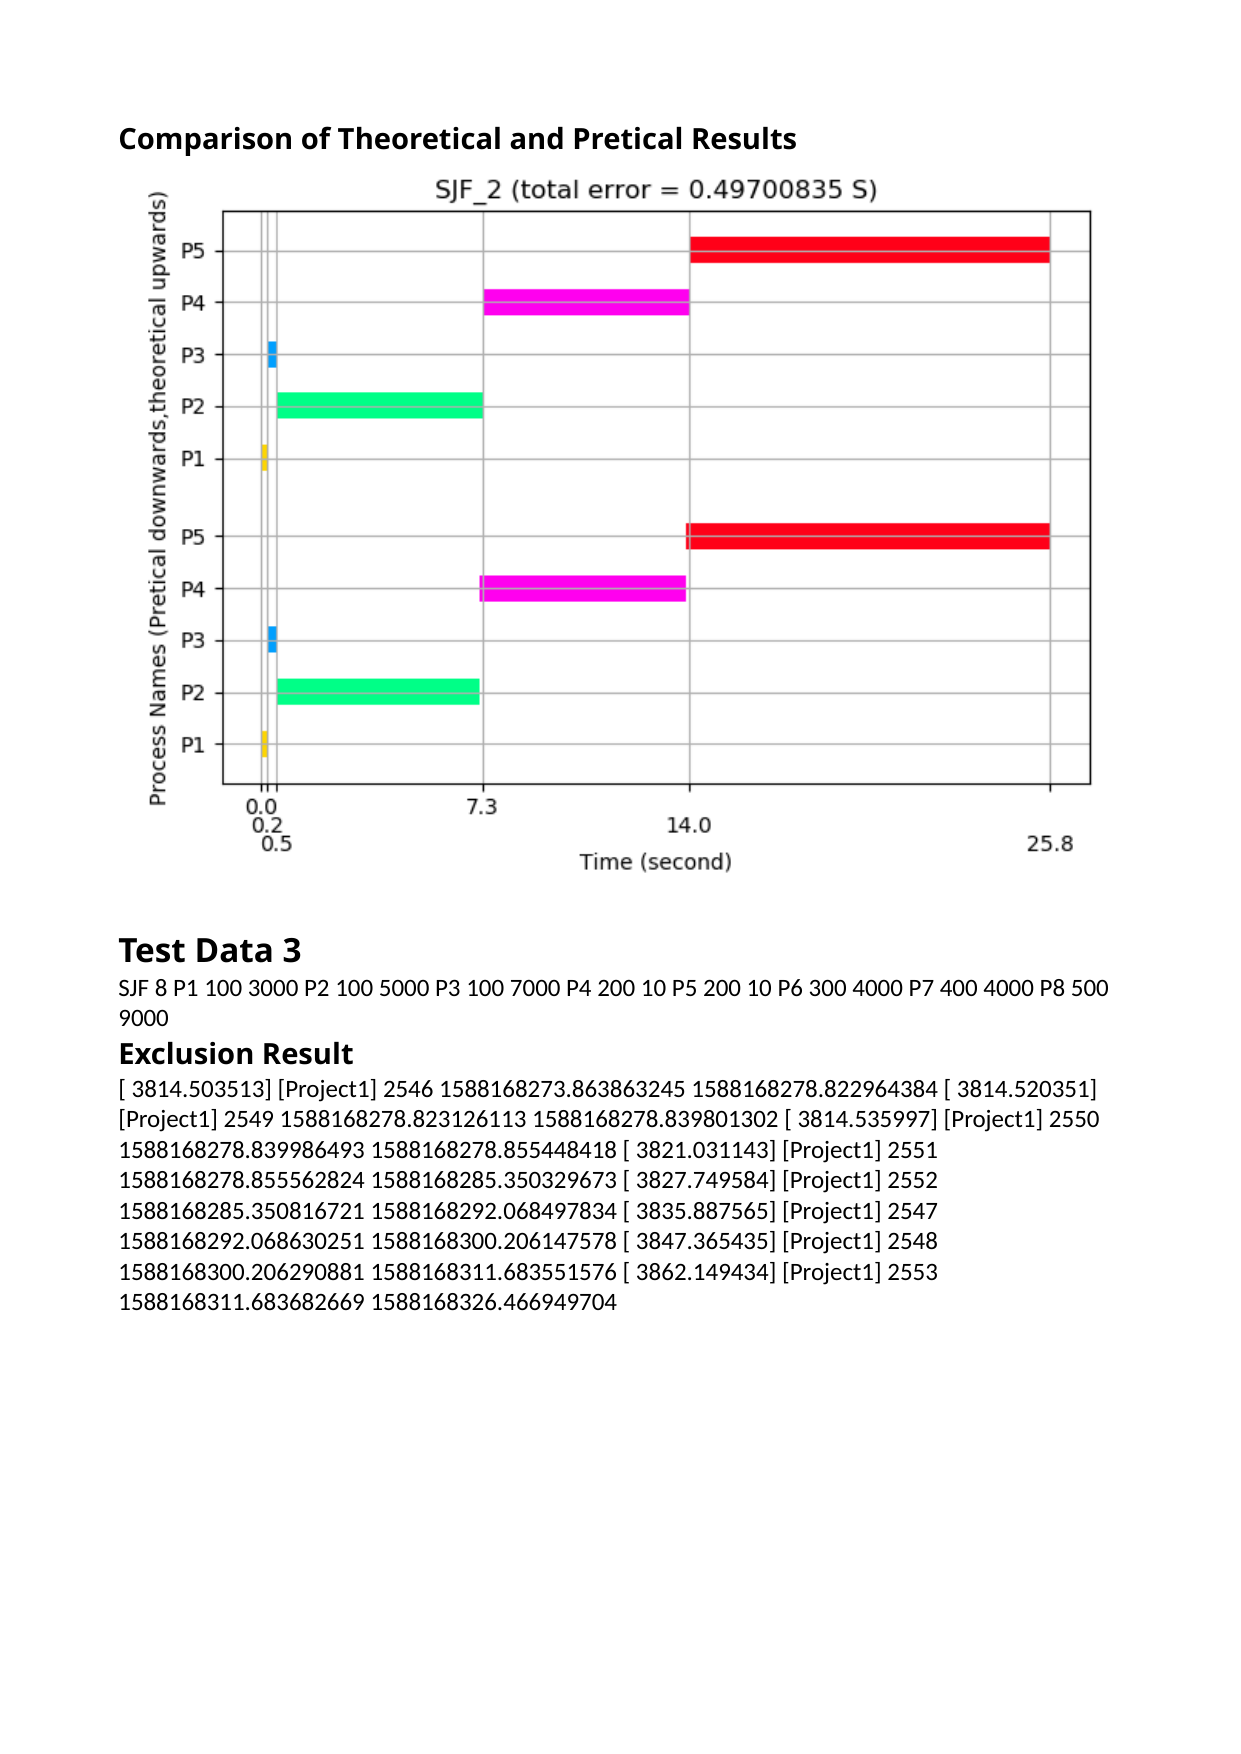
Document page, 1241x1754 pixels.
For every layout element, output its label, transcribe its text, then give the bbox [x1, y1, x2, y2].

subtitle Comparison of Theoretical and Pretical Results [118, 118, 1122, 158]
subtitle Test Data 3 [118, 927, 1122, 972]
subtitle Exclusion Result [118, 1033, 1122, 1073]
picture [127, 157, 1113, 896]
text SJF 8 P1 100 3000 P2 100 5000 P3 100 7000 P4 200 10 P5 200 10 P6 300 4000 P7 400 4000 P8 500 9000 [118, 972, 1122, 1033]
text [ 3814.503513] [Project1] 2546 1588168273.863863245 1588168278.822964384 [ 3814.520351] [Project1] 2549 1588168278.823126113 1588168278.839801302 [ 3814.535997] [Project1] 2550 1588168278.839986493 1588168278.855448418 [ 3821.031143] [Project1] 2551 1588168278.855562824 1588168285.350329673 [ 3827.749584] [Project1] 2552 1588168285.350816721 1588168292.068497834 [ 3835.887565] [Project1] 2547 1588168292.068630251 1588168300.206147578 [ 3847.365435] [Project1] 2548 1588168300.206290881 1588168311.683551576 [ 3862.149434] [Project1] 2553 1588168311.683682669 1588168326.466949704 [118, 1073, 1122, 1317]
